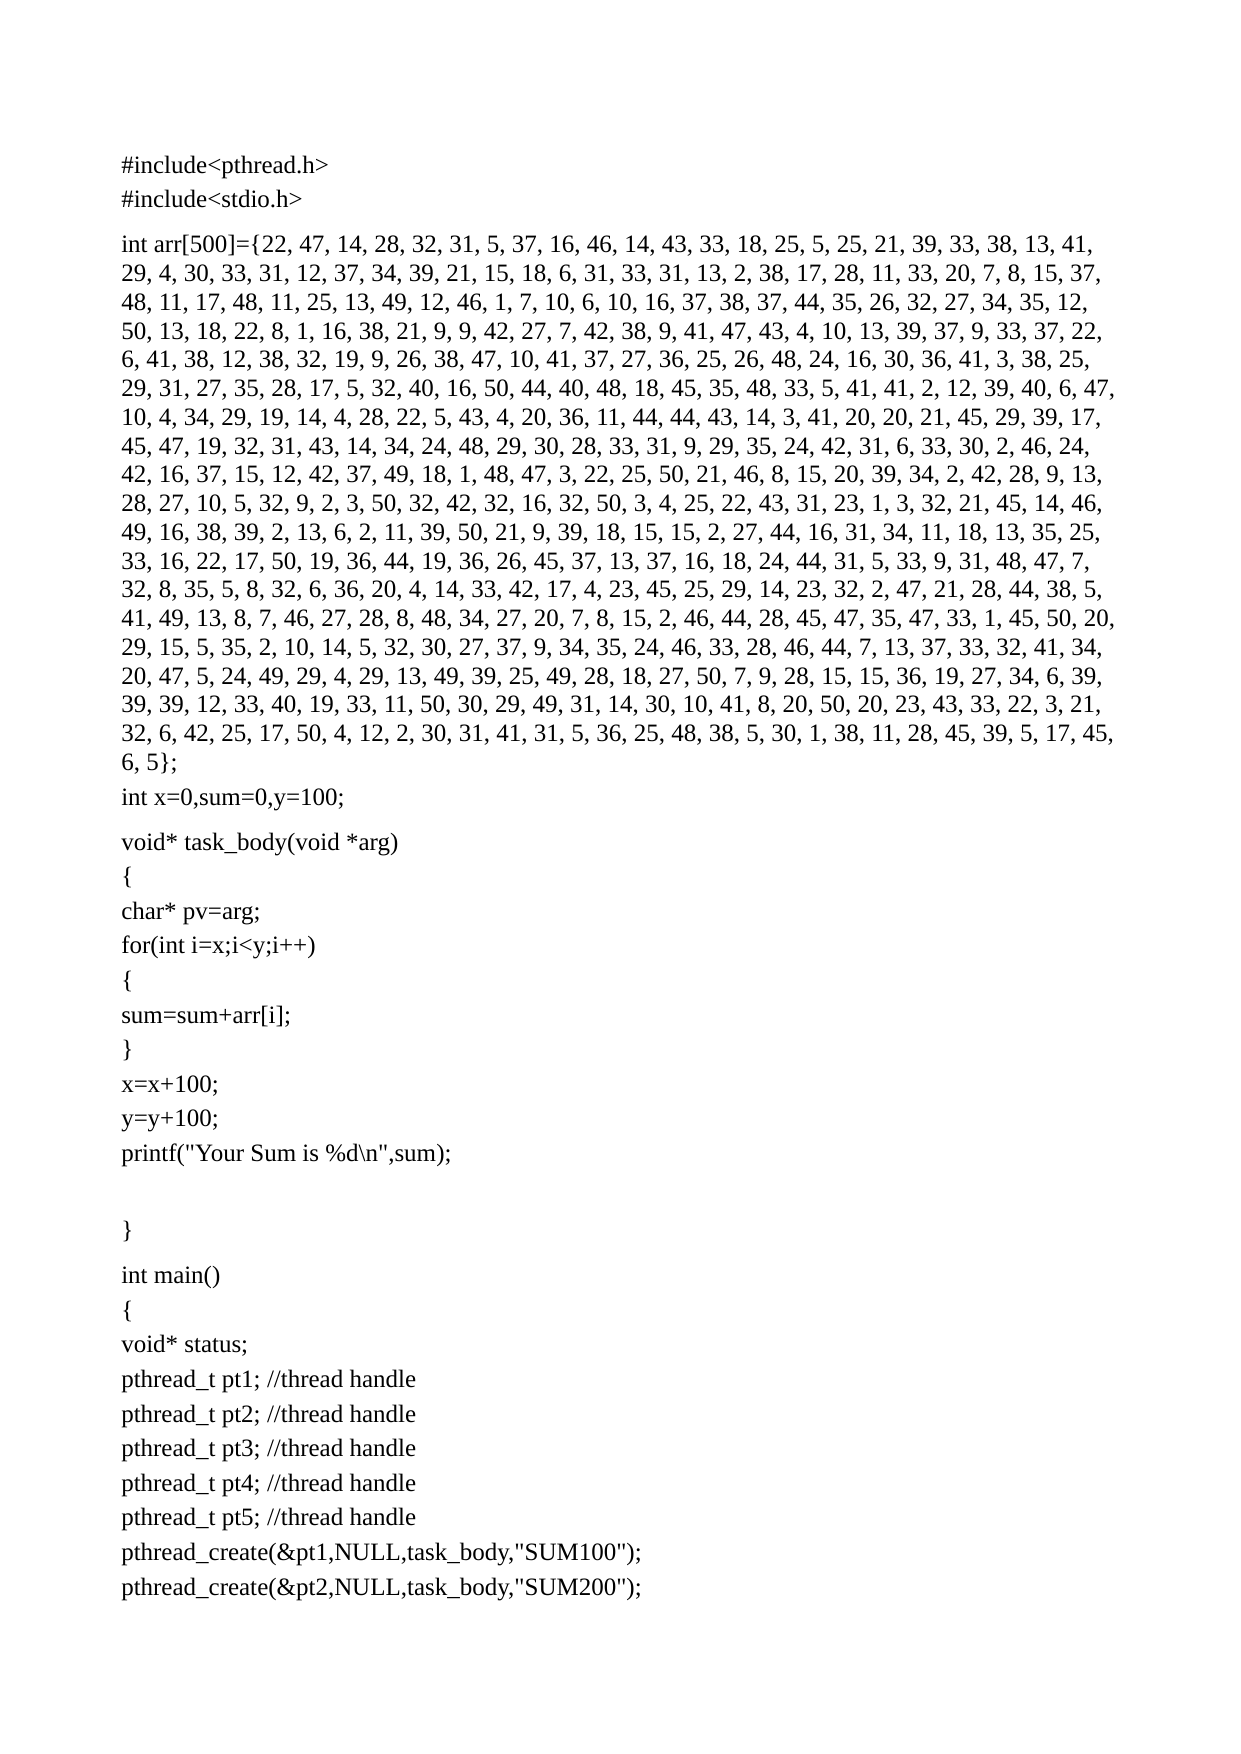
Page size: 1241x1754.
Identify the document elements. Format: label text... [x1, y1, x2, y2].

table_header int main() [118, 1258, 233, 1292]
table_header y=y+100; [118, 1101, 232, 1135]
table_header } [118, 1031, 148, 1066]
table_header sum=sum+arr[i]; [118, 997, 302, 1031]
table_header void* task_body(void *arg) [118, 824, 411, 858]
table_header void* status; [118, 1327, 261, 1361]
table_header #include<stdio.h> [118, 181, 317, 216]
table_header { [118, 1292, 148, 1327]
table_header pthread_create(&pt1,NULL,task_body,"SUM100"); [118, 1534, 656, 1569]
table_header pthread_t pt2; //thread handle [118, 1396, 428, 1430]
table_header int x=0,sum=0,y=100; [118, 779, 357, 813]
table_header for(int i=x;i<y;i++) [118, 928, 325, 962]
table_header } [118, 1212, 148, 1247]
table_header [118, 1180, 136, 1191]
table_header pthread_create(&pt2,NULL,task_body,"SUM200"); [118, 1569, 656, 1603]
table_header pthread_t pt3; //thread handle [118, 1430, 428, 1465]
table_header [118, 1191, 136, 1202]
table_header [118, 1202, 136, 1212]
table_header printf("Your Sum is %d\n",sum); [118, 1135, 462, 1170]
table_header [118, 1247, 136, 1257]
table_header x=x+100; [118, 1066, 232, 1101]
table_header pthread_t pt5; //thread handle [118, 1500, 428, 1534]
table_header pthread_t pt1; //thread handle [118, 1361, 428, 1396]
table_header [118, 813, 136, 824]
table_header [118, 216, 136, 227]
table_header #include<pthread.h> [118, 147, 343, 181]
table_header [118, 1170, 136, 1180]
table_header pthread_t pt4; //thread handle [118, 1465, 428, 1499]
table_header char* pv=arg; [118, 893, 273, 928]
table_header { [118, 962, 148, 997]
table_header int arr[500]={22, 47, 14, 28, 32, 31, 5, 37, 16, 46, 14, 43, 33, 18, 25, 5, 25, 21, 39, 33, 38, 13, 41, 29, 4, 30, 33, 31, 12, 37, 34, 39, 21, 15, 18, 6, 31, 33, 31, 13, 2, 38, 17, 28, 11, 33, 20, 7, 8, 15, 37, 48, 11, 17, 48, 11, 25, 13, 49, 12, 46, 1, 7, 10, 6, 10, 16, 37, 38, 37, 44, 35, 26, 32, 27, 34, 35, 12, 50, 13, 18, 22, 8, 1, 16, 38, 21, 9, 9, 42, 27, 7, 42, 38, 9, 41, 47, 43, 4, 10, 13, 39, 37, 9, 33, 37, 22, 6, 41, 38, 12, 38, 32, 19, 9, 26, 38, 47, 10, 41, 37, 27, 36, 25, 26, 48, 24, 16, 30, 36, 41, 3, 38, 25, 29, 31, 27, 35, 28, 17, 5, 32, 40, 16, 50, 44, 40, 48, 18, 45, 35, 48, 33, 5, 41, 41, 2, 12, 39, 40, 6, 47, 10, 4, 34, 29, 19, 14, 4, 28, 22, 5, 43, 4, 20, 36, 11, 44, 44, 43, 14, 3, 41, 20, 20, 21, 45, 29, 39, 17, 45, 47, 19, 32, 31, 43, 14, 34, 24, 48, 29, 30, 28, 33, 31, 9, 29, 35, 24, 42, 31, 6, 33, 30, 2, 46, 24, 42, 16, 37, 15, 12, 42, 37, 49, 18, 1, 48, 47, 3, 22, 25, 50, 21, 46, 8, 15, 20, 39, 34, 2, 42, 28, 9, 13, 28, 27, 10, 5, 32, 9, 2, 3, 50, 32, 42, 32, 16, 32, 50, 3, 4, 25, 22, 43, 31, 23, 1, 3, 32, 21, 45, 14, 46, 49, 16, 38, 39, 2, 13, 6, 2, 11, 39, 50, 21, 9, 39, 18, 15, 15, 2, 27, 44, 16, 31, 34, 11, 18, 13, 35, 25, 33, 16, 22, 17, 50, 19, 36, 44, 19, 36, 26, 45, 37, 13, 37, 16, 18, 24, 44, 31, 5, 33, 9, 31, 48, 47, 7, 32, 8, 35, 5, 8, 32, 6, 36, 20, 4, 14, 33, 42, 17, 4, 23, 45, 25, 29, 14, 23, 32, 2, 47, 21, 28, 44, 38, 5, 41, 49, 13, 8, 7, 46, 27, 28, 8, 48, 34, 27, 20, 7, 8, 15, 2, 46, 44, 28, 45, 47, 35, 47, 33, 1, 45, 50, 20, 29, 15, 5, 35, 2, 10, 14, 5, 32, 30, 27, 37, 9, 34, 35, 24, 46, 33, 28, 46, 44, 7, 13, 37, 33, 32, 41, 34, 20, 47, 5, 24, 49, 29, 4, 29, 13, 49, 39, 25, 49, 28, 18, 27, 50, 7, 9, 28, 15, 15, 36, 19, 27, 34, 6, 39, 39, 39, 12, 33, 40, 19, 33, 11, 50, 30, 29, 49, 31, 14, 30, 10, 41, 8, 20, 50, 20, 23, 43, 33, 22, 3, 21, 32, 6, 42, 25, 17, 50, 4, 12, 2, 30, 31, 41, 31, 5, 36, 25, 48, 38, 5, 30, 1, 38, 11, 28, 45, 39, 5, 17, 45, 6, 5}; [118, 227, 1122, 779]
table_header { [118, 859, 148, 893]
